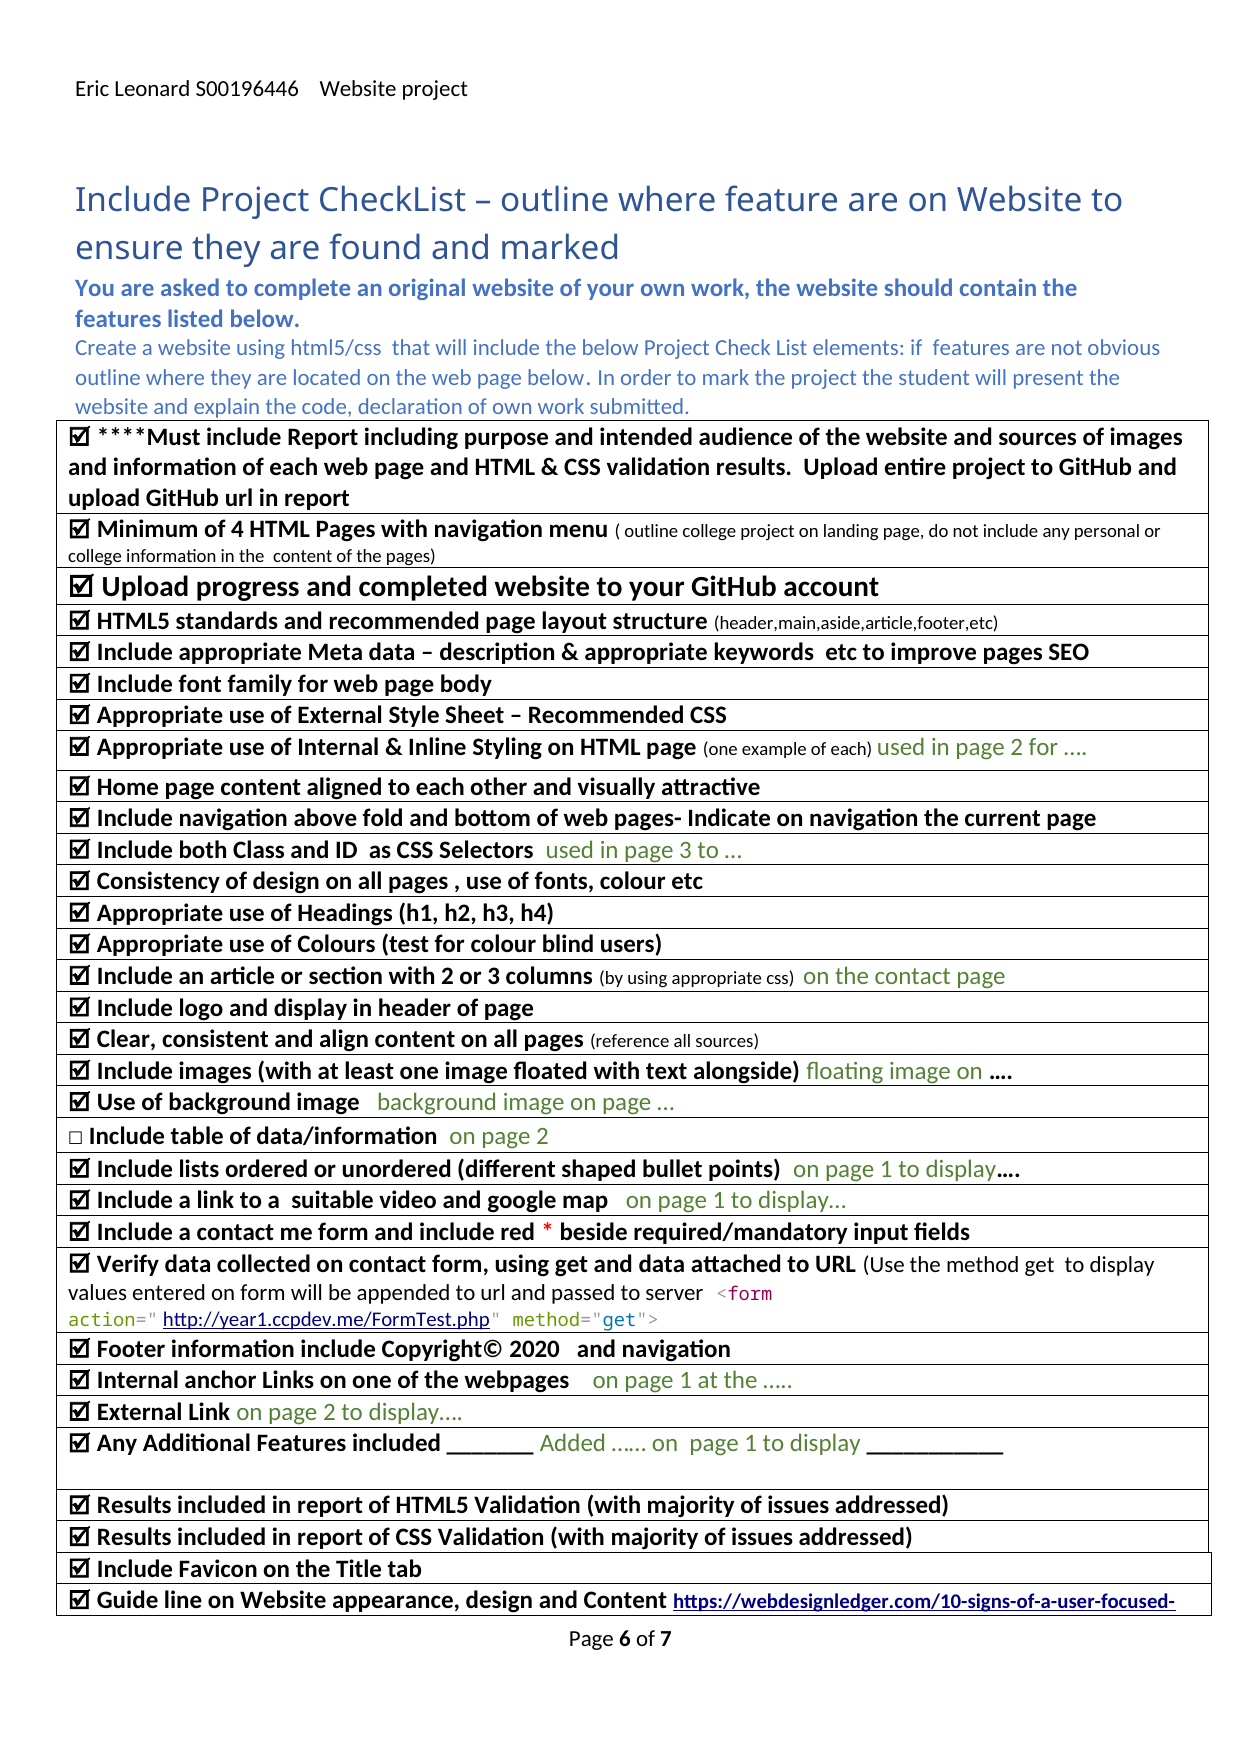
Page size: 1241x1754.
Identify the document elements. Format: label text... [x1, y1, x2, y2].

table_cell  Include a contact me form and include red * beside required/mandatory input fields [57, 1216, 1208, 1247]
table_cell  Guide line on Website appearance, design and Content https://webdesignledger.com/10-signs-of-a-user-focused- [57, 1584, 1211, 1615]
table_cell  Home page content aligned to each other and visually attractive [57, 771, 1208, 801]
table_cell  Appropriate use of Colours (test for colour blind users) [57, 929, 1208, 959]
table_cell  Footer information include Copyright© 2020 and navigation [57, 1333, 1208, 1363]
table_cell  Upload progress and completed website to your GitHub account [57, 568, 1208, 604]
subtitle Include Project CheckList – outline where feature are on Website to ensure they are found and marked [75, 175, 1165, 269]
table_cell  Appropriate use of Headings (h1, h2, h3, h4) [57, 897, 1208, 927]
table_cell  Include Favicon on the Title tab [57, 1553, 1211, 1583]
table_cell ☐ Include table of data/information on page 2 [57, 1118, 1208, 1152]
table_cell  Include logo and display in header of page [57, 992, 1208, 1022]
table_cell  Include a link to a suitable video and google map on page 1 to display… [57, 1185, 1208, 1215]
table_cell  Consistency of design on all pages , use of fonts, colour etc [57, 865, 1208, 896]
table_cell  Include an article or section with 2 or 3 columns (by using appropriate css) on the contact page [57, 960, 1208, 991]
table_cell  Any Additional Features included _______ Added …… on page 1 to display ___________ [57, 1428, 1208, 1489]
table_cell  Internal anchor Links on one of the webpages on page 1 at the ….. [57, 1365, 1208, 1395]
table_cell  Clear, consistent and align content on all pages (reference all sources) [57, 1023, 1208, 1054]
table_cell  Use of background image background image on page … [57, 1086, 1208, 1117]
table_cell  Minimum of 4 HTML Pages with navigation menu ( outline college project on landing page, do not include any personal or college information in the content of the pages) [57, 514, 1208, 567]
table_cell  External Link on page 2 to display…. [57, 1396, 1208, 1427]
table_cell  Results included in report of HTML5 Validation (with majority of issues addressed) [57, 1490, 1208, 1520]
text Create a website using html5/css that will include the below Project Check List elements: if features are not obvious outline where they are located on the web page below. In order to mark the project the student will present the website and explain the code, declaration of own work submitted. [75, 333, 1165, 420]
table_cell  Include appropriate Meta data – description & appropriate keywords etc to improve pages SEO [57, 636, 1208, 667]
table_cell  Results included in report of CSS Validation (with majority of issues addressed) [57, 1521, 1208, 1552]
table_cell  Appropriate use of Internal & Inline Styling on HTML page (one example of each) used in page 2 for …. [57, 731, 1208, 770]
table_cell  Include navigation above fold and bottom of web pages- Indicate on navigation the current page [57, 802, 1208, 833]
table_header  ****Must include Report including purpose and intended audience of the website and sources of images and information of each web page and HTML & CSS validation results. Upload entire project to GitHub and upload GitHub url in report [57, 421, 1208, 513]
table_cell  HTML5 standards and recommended page layout structure (header,main,aside,article,footer,etc) [57, 605, 1208, 635]
table_cell  Include font family for web page body [57, 668, 1208, 698]
table_cell  Appropriate use of External Style Sheet – Recommended CSS [57, 700, 1208, 730]
table_cell  Include both Class and ID as CSS Selectors used in page 3 to … [57, 834, 1208, 864]
table_cell  Include lists ordered or unordered (different shaped bullet points) on page 1 to display…. [57, 1153, 1208, 1183]
table_cell  Include images (with at least one image floated with text alongside) floating image on …. [57, 1055, 1208, 1085]
text You are asked to complete an original website of your own work, the website should contain the features listed below. [75, 272, 1165, 333]
table_cell  Verify data collected on contact form, using get and data attached to URL (Use the method get to display values entered on form will be appended to url and passed to server <form action=" http://year1.ccpdev.me/FormTest.php" method="get"> [57, 1248, 1208, 1332]
